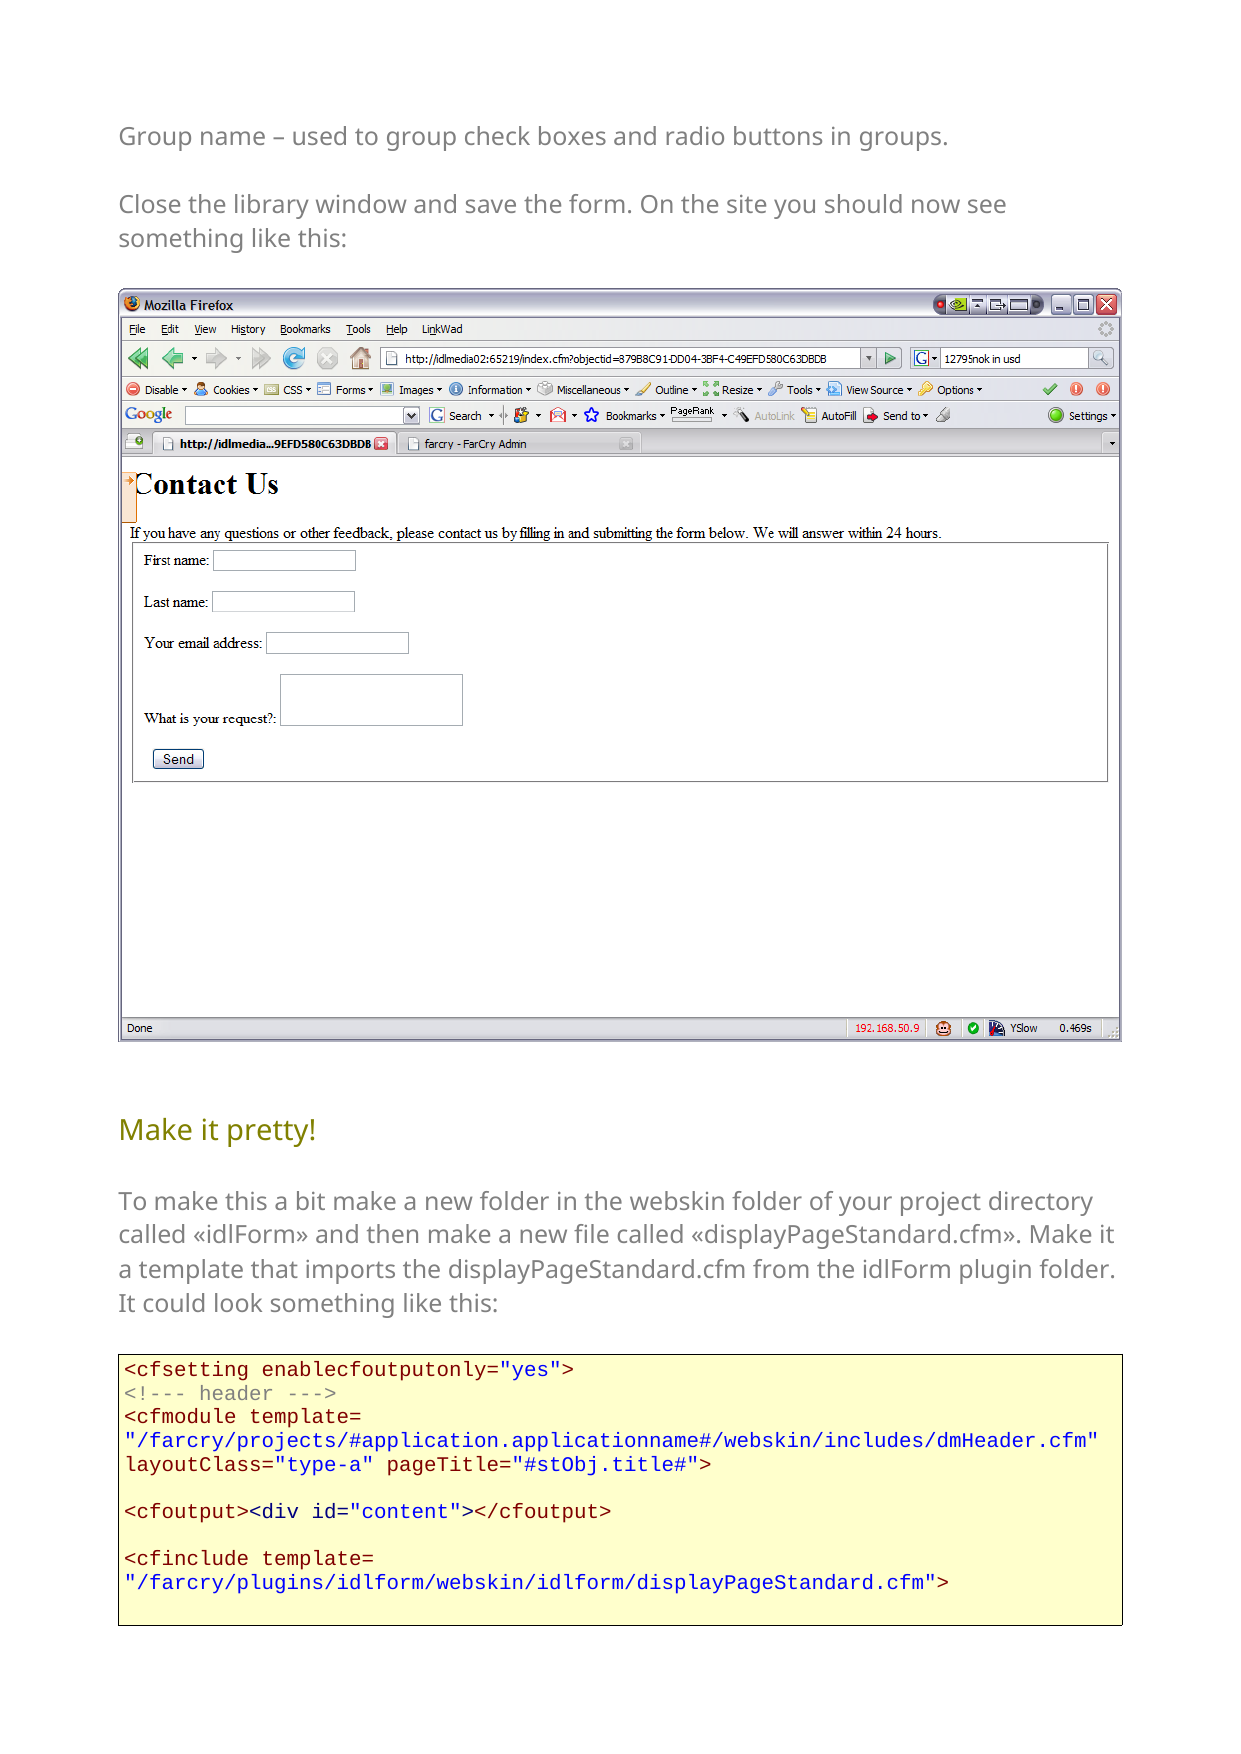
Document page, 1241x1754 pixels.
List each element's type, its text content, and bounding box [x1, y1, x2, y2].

text Make it pretty! [118, 1109, 1122, 1149]
picture [118, 288, 1122, 1042]
text Close the library window and save the form. On the site you should now see something like this: [118, 186, 1122, 254]
text Group name – used to group check boxes and radio buttons in groups. [118, 118, 1122, 152]
text To make this a bit make a new folder in the webskin folder of your project directory called «idlForm» and then make a new file called «displayPageStandard.cfm». Make it a template that imports the displayPageStandard.cfm from the idlForm plugin folder. It could look something like this: [118, 1183, 1122, 1319]
table_header <cfsetting enablecfoutputonly="yes"> <!--- header ---> <cfmodule template= "/farcry/projects/#application.applicationname#/webskin/includes/dmHeader.cfm" layoutClass="type-a" pageTitle="#stObj.title#"> <cfoutput><div id="content"></cfoutput> <cfinclude template= "/farcry/plugins/idlform/webskin/idlform/displayPageStandard.cfm"> [119, 1355, 1122, 1625]
